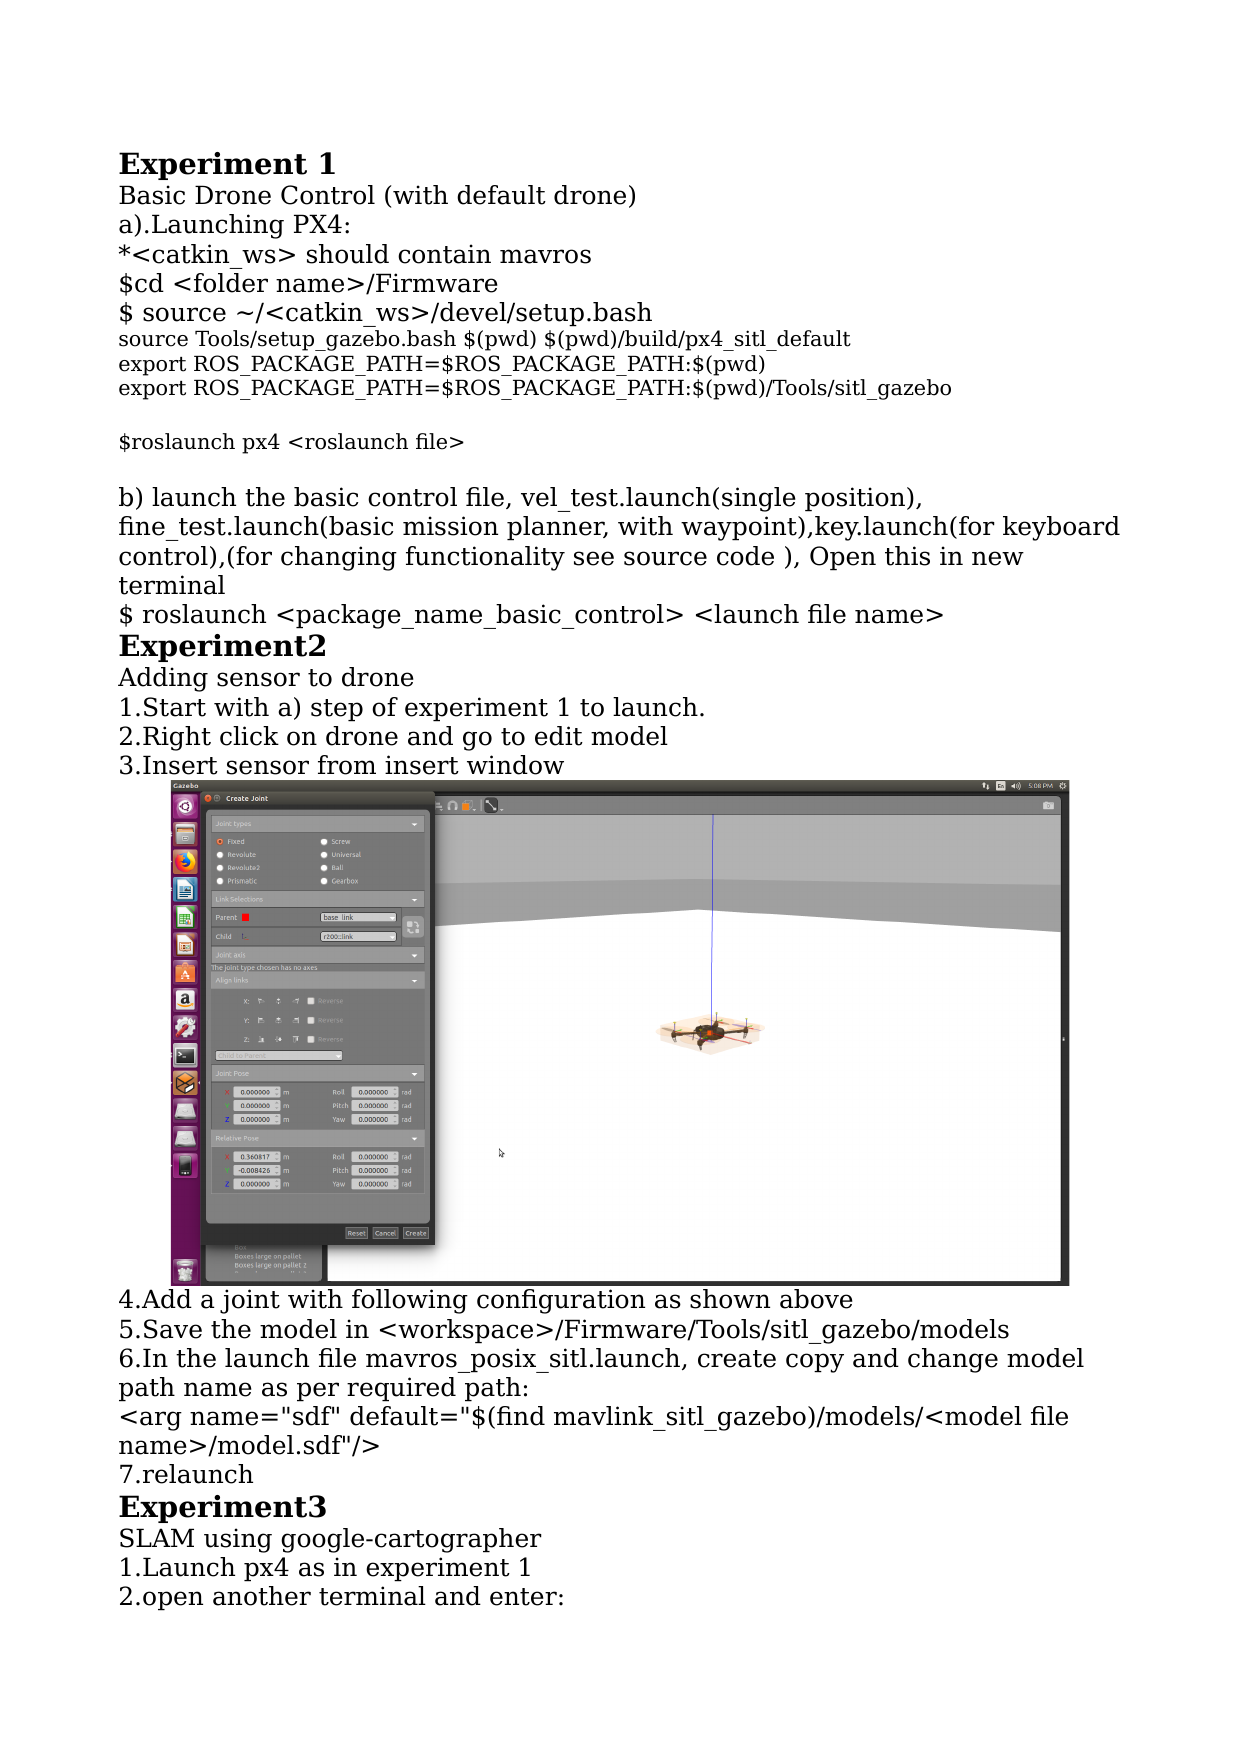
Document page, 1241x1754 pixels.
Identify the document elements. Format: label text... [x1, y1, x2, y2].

text Experiment3 [118, 1490, 1122, 1524]
text Experiment 1 [118, 147, 1122, 182]
text 1.Start with a) step of experiment 1 to launch. [118, 693, 1122, 722]
text 4.Add a joint with following configuration as shown above [118, 780, 1122, 1315]
text 5.Save the model in <workspace>/Firmware/Tools/sitl_gazebo/models [118, 1315, 1122, 1344]
text 2.open another terminal and enter: [118, 1582, 1122, 1612]
text 6.In the launch file mavros_posix_sitl.launch, create copy and change model path name as per required path: [118, 1344, 1122, 1402]
text 3.Insert sensor from insert window [118, 751, 1122, 780]
text 1.Launch px4 as in experiment 1 [118, 1553, 1122, 1582]
text export ROS_PACKAGE_PATH=$ROS_PACKAGE_PATH:$(pwd) [118, 352, 1122, 376]
text b) launch the basic control file, vel_test.launch(single position), fine_test.launch(basic mission planner, with waypoint),key.launch(for keyboard control),(for changing functionality see source code ), Open this in new terminal [118, 483, 1122, 600]
text export ROS_PACKAGE_PATH=$ROS_PACKAGE_PATH:$(pwd)/Tools/sitl_gazebo [118, 376, 1122, 400]
text source Tools/setup_gazebo.bash $(pwd) $(pwd)/build/px4_sitl_default [118, 327, 1122, 352]
text <arg name="sdf" default="$(find mavlink_sitl_gazebo)/models/<model file name>/model.sdf"/> [118, 1402, 1122, 1461]
text SLAM using google-cartographer [118, 1524, 1122, 1553]
text $cd <folder name>/Firmware [118, 269, 1122, 298]
text $ roslaunch <package_name_basic_control> <launch file name> [118, 600, 1122, 629]
text Experiment2 [118, 629, 1122, 663]
text $roslaunch px4 <roslaunch file> [118, 430, 1122, 454]
text $ source ~/<catkin_ws>/devel/setup.bash [118, 298, 1122, 327]
text 2.Right click on drone and go to edit model [118, 722, 1122, 751]
text a).Launching PX4: [118, 211, 1122, 240]
text Adding sensor to drone [118, 663, 1122, 693]
text *<catkin_ws> should contain mavros [118, 240, 1122, 269]
text 7.relaunch [118, 1461, 1122, 1490]
text Basic Drone Control (with default drone) [118, 182, 1122, 211]
